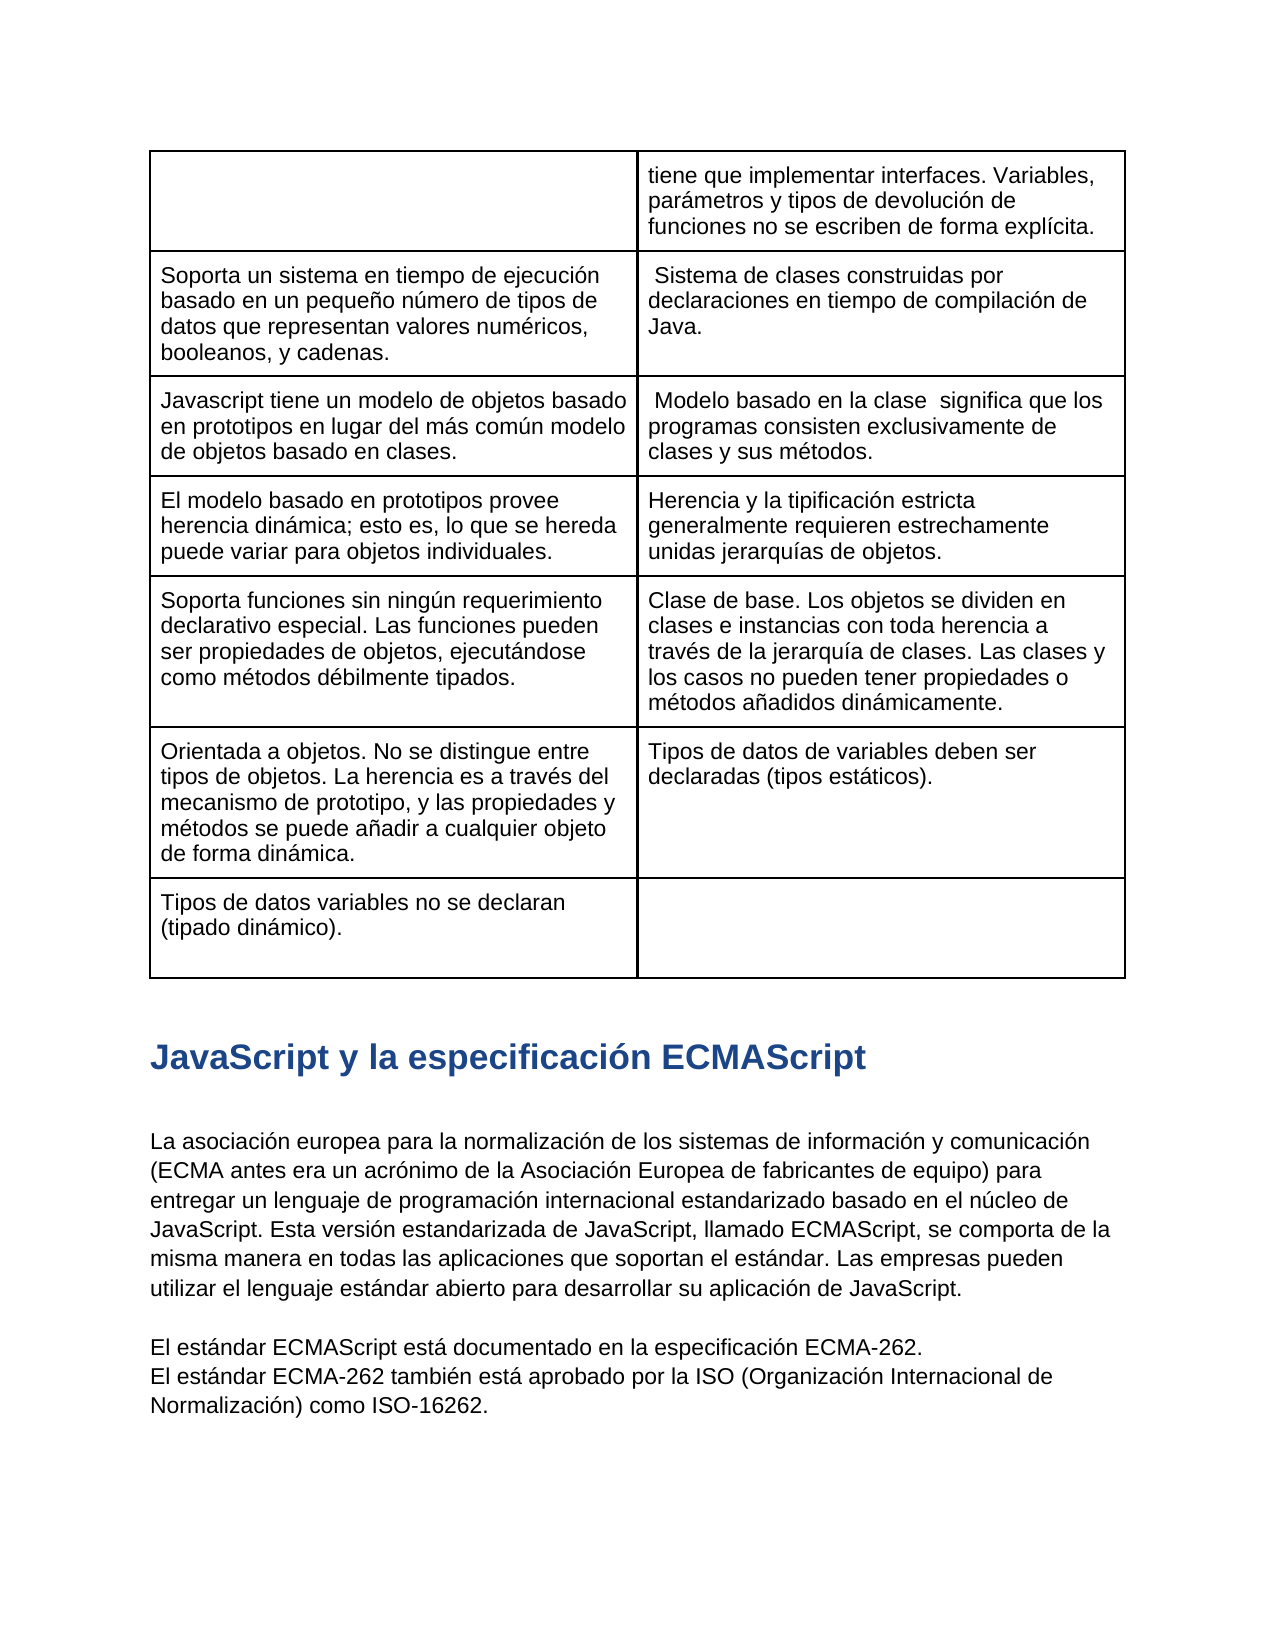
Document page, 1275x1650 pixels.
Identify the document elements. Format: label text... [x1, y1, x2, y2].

text La asociación europea para la normalización de los sistemas de información y comunicación (ECMA antes era un acrónimo de la Asociación Europea de fabricantes de equipo) para entregar un lenguaje de programación internacional estandarizado basado en el núcleo de JavaScript. Esta versión estandarizada de JavaScript, llamado ECMAScript, se comporta de la misma manera en todas las aplicaciones que soportan el estándar. Las empresas pueden utilizar el lenguaje estándar abierto para desarrollar su aplicación de JavaScript. [150, 1128, 1125, 1301]
table_cell El modelo basado en prototipos provee herencia dinámica; esto es, lo que se hereda puede variar para objetos individuales. [151, 477, 636, 575]
table_cell Tipos de datos de variables deben ser declaradas (tipos estáticos). [639, 728, 1124, 877]
table_cell Sistema de clases construidas por declaraciones en tiempo de compilación de Java. [639, 252, 1124, 375]
text El estándar ECMAScript está documentado en la especificación ECMA-262. [150, 1334, 1125, 1360]
table_cell Clase de base. Los objetos se dividen en clases e instancias con toda herencia a través de la jerarquía de clases. Las clases y los casos no pueden tener propiedades o métodos añadidos dinámicamente. [639, 577, 1124, 726]
text El estándar ECMA-262 también está aprobado por la ISO (Organización Internacional de Normalización) como ISO-16262. [150, 1363, 1125, 1418]
table_cell Soporta un sistema en tiempo de ejecución basado en un pequeño número de tipos de datos que representan valores numéricos, booleanos, y cadenas. [151, 252, 636, 375]
table_cell Soporta funciones sin ningún requerimiento declarativo especial. Las funciones pueden ser propiedades de objetos, ejecutándose como métodos débilmente tipados. [151, 577, 636, 726]
table_cell [151, 152, 636, 250]
text JavaScript y la especificación ECMAScript [150, 1037, 1125, 1077]
table_cell tiene que implementar interfaces. Variables, parámetros y tipos de devolución de funciones no se escriben de forma explícita. [639, 152, 1124, 250]
table_cell Herencia y la tipificación estricta generalmente requieren estrechamente unidas jerarquías de objetos. [639, 477, 1124, 575]
table_cell Javascript tiene un modelo de objetos basado en prototipos en lugar del más común modelo de objetos basado en clases. [151, 377, 636, 475]
table_cell Modelo basado en la clase significa que los programas consisten exclusivamente de clases y sus métodos. [639, 377, 1124, 475]
table_cell Tipos de datos variables no se declaran (tipado dinámico). [151, 879, 636, 977]
table_cell [639, 879, 1124, 977]
table_cell Orientada a objetos. No se distingue entre tipos de objetos. La herencia es a través del mecanismo de prototipo, y las propiedades y métodos se puede añadir a cualquier objeto de forma dinámica. [151, 728, 636, 877]
